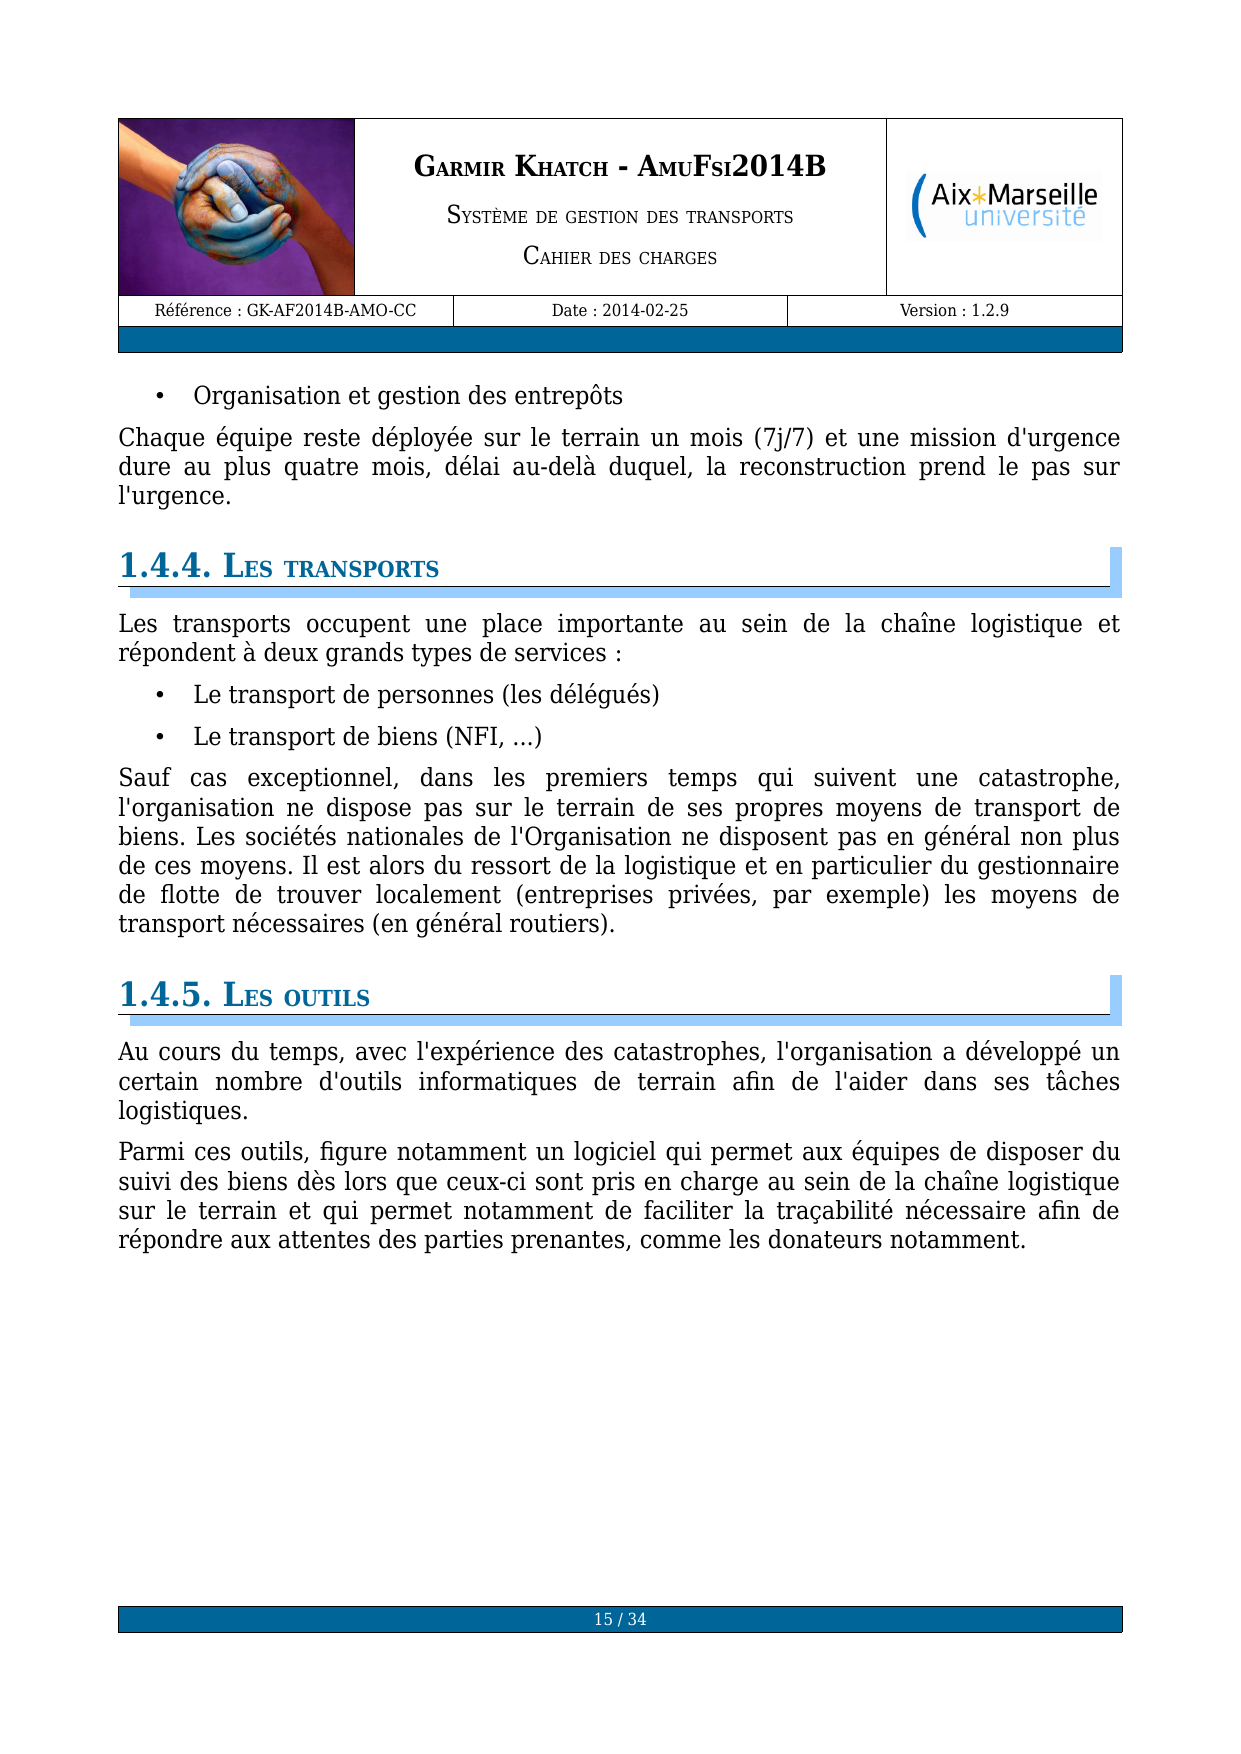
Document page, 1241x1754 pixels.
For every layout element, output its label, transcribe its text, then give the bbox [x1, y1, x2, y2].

picture [119, 119, 354, 295]
text Les transports occupent une place importante au sein de la chaîne logistique et répondent à deux grands types de services : [118, 609, 1122, 668]
text Sauf cas exceptionnel, dans les premiers temps qui suivent une catastrophe, l'organisation ne dispose pas sur le terrain de ses propres moyens de transport de biens. Les sociétés nationales de l'Organisation ne disposent pas en général non plus de ces moyens. Il est alors du ressort de la logistique et en particulier du gestionnaire de flotte de trouver localement (entreprises privées, par exemple) les moyens de transport nécessaires (en général routiers). [118, 763, 1122, 938]
text Parmi ces outils, figure notamment un logiciel qui permet aux équipes de disposer du suivi des biens dès lors que ceux-ci sont pris en charge au sein de la chaîne logistique sur le terrain et qui permet notamment de faciliter la traçabilité nécessaire afin de répondre aux attentes des parties prenantes, comme les donateurs notamment. [118, 1137, 1122, 1254]
list Le transport de biens (NFI, ...) [156, 722, 1122, 751]
text Chaque équipe reste déployée sur le terrain un mois (7j/7) et une mission d'urgence dure au plus quatre mois, délai au-delà duquel, la reconstruction prend le pas sur l'urgence. [118, 423, 1122, 510]
picture [887, 126, 1122, 288]
list Organisation et gestion des entrepôts [156, 381, 1122, 410]
list Le transport de personnes (les délégués) [156, 680, 1122, 709]
subtitle Les transports [118, 547, 1110, 586]
subtitle Les outils [118, 975, 1110, 1014]
text Au cours du temps, avec l'expérience des catastrophes, l'organisation a développé un certain nombre d'outils informatiques de terrain afin de l'aider dans ses tâches logistiques. [118, 1037, 1122, 1125]
